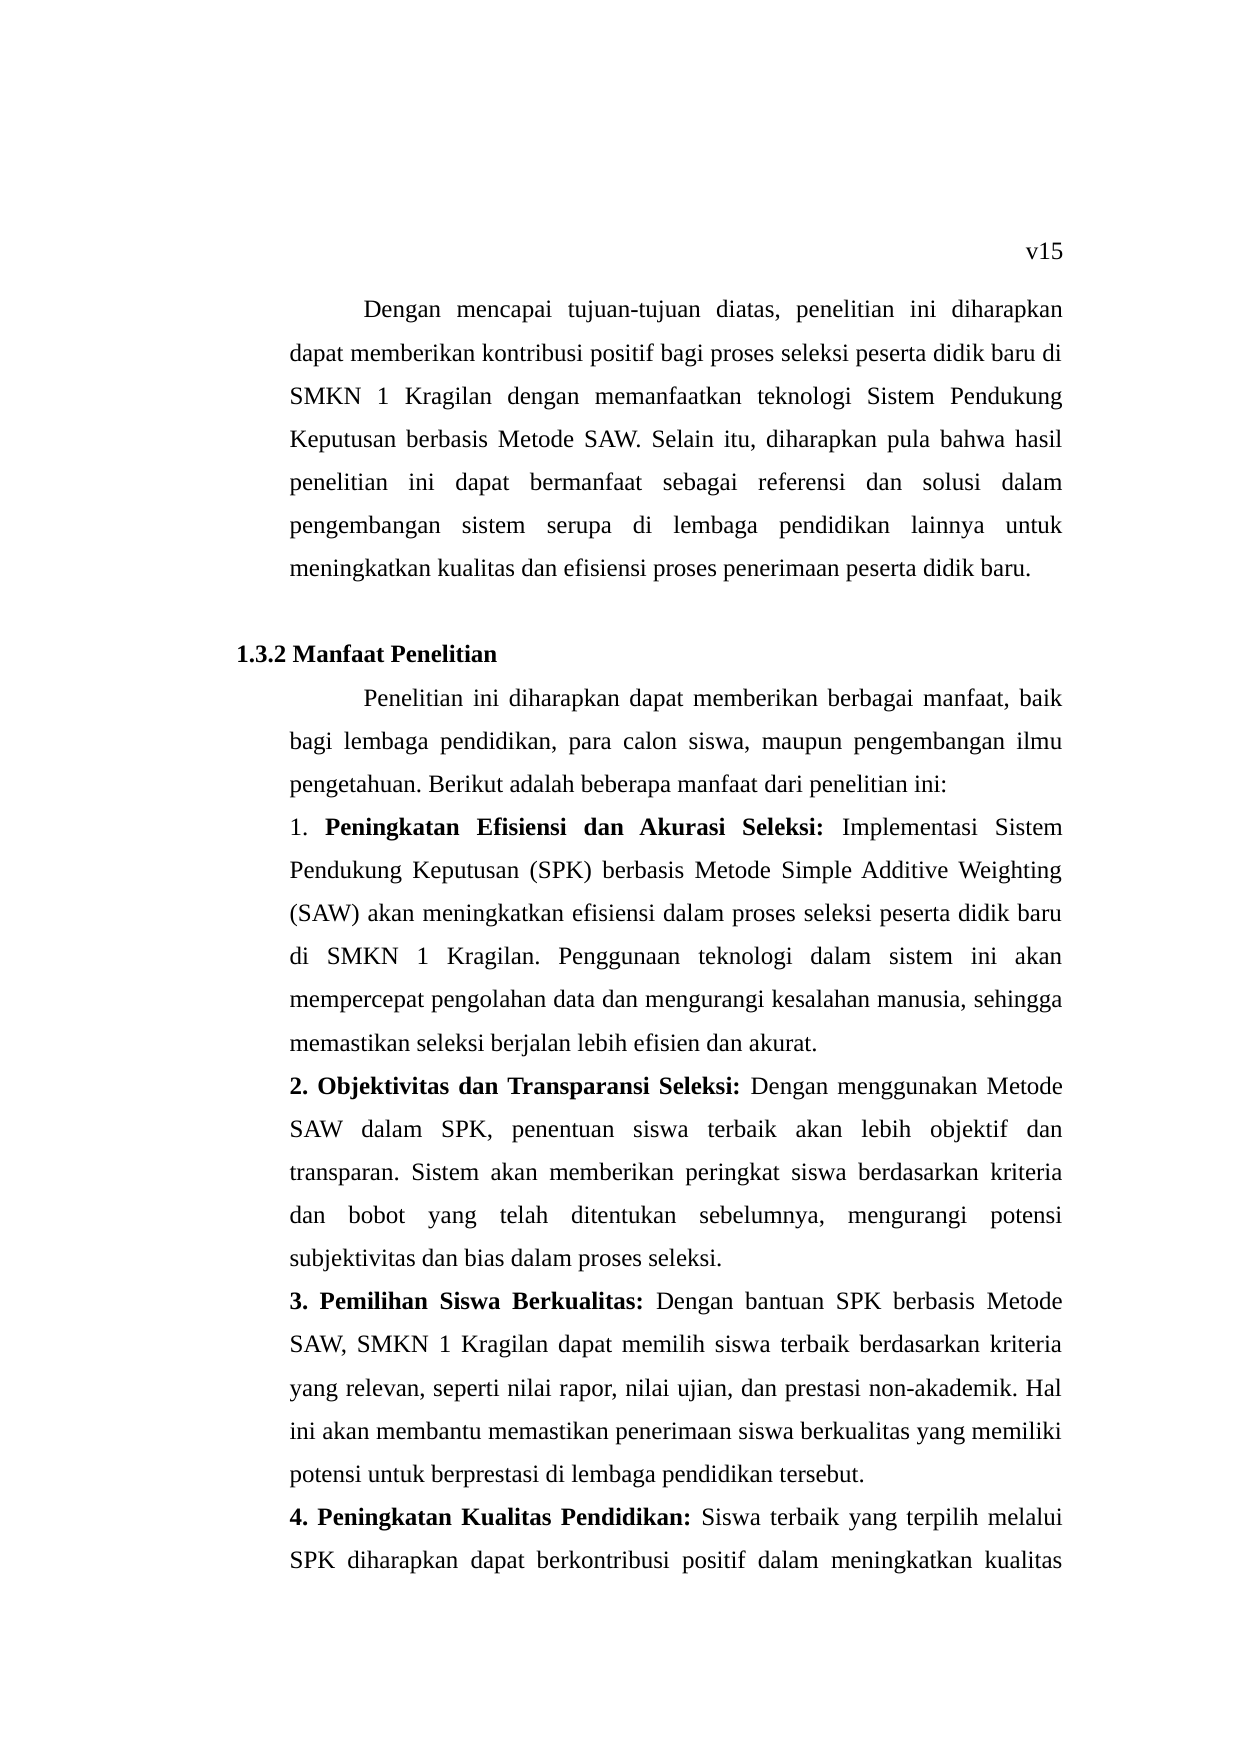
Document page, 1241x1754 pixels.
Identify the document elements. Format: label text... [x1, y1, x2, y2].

text 1. Peningkatan Efisiensi dan Akurasi Seleksi: Implementasi Sistem Pendukung Keputusan (SPK) berbasis Metode Simple Additive Weighting (SAW) akan meningkatkan efisiensi dalam proses seleksi peserta didik baru di SMKN 1 Kragilan. Penggunaan teknologi dalam sistem ini akan mempercepat pengolahan data dan mengurangi kesalahan manusia, sehingga memastikan seleksi berjalan lebih efisien dan akurat. [289, 812, 1063, 1056]
text 3. Pemilihan Siswa Berkualitas: Dengan bantuan SPK berbasis Metode SAW, SMKN 1 Kragilan dapat memilih siswa terbaik berdasarkan kriteria yang relevan, seperti nilai rapor, nilai ujian, dan prestasi non-akademik. Hal ini akan membantu memastikan penerimaan siswa berkualitas yang memiliki potensi untuk berprestasi di lembaga pendidikan tersebut. [289, 1286, 1063, 1488]
subtitle 1.3.2 Manfaat Penelitian [236, 639, 1063, 668]
text 4. Peningkatan Kualitas Pendidikan: Siswa terbaik yang terpilih melalui SPK diharapkan dapat berkontribusi positif dalam meningkatkan kualitas [289, 1502, 1063, 1574]
text Dengan mencapai tujuan-tujuan diatas, penelitian ini diharapkan dapat memberikan kontribusi positif bagi proses seleksi peserta didik baru di SMKN 1 Kragilan dengan memanfaatkan teknologi Sistem Pendukung Keputusan berbasis Metode SAW. Selain itu, diharapkan pula bahwa hasil penelitian ini dapat bermanfaat sebagai referensi dan solusi dalam pengembangan sistem serupa di lembaga pendidikan lainnya untuk meningkatkan kualitas dan efisiensi proses penerimaan peserta didik baru. [289, 294, 1063, 582]
text 2. Objektivitas dan Transparansi Seleksi: Dengan menggunakan Metode SAW dalam SPK, penentuan siswa terbaik akan lebih objektif dan transparan. Sistem akan memberikan peringkat siswa berdasarkan kriteria dan bobot yang telah ditentukan sebelumnya, mengurangi potensi subjektivitas dan bias dalam proses seleksi. [289, 1071, 1063, 1272]
text Penelitian ini diharapkan dapat memberikan berbagai manfaat, baik bagi lembaga pendidikan, para calon siswa, maupun pengembangan ilmu pengetahuan. Berikut adalah beberapa manfaat dari penelitian ini: [289, 683, 1063, 798]
